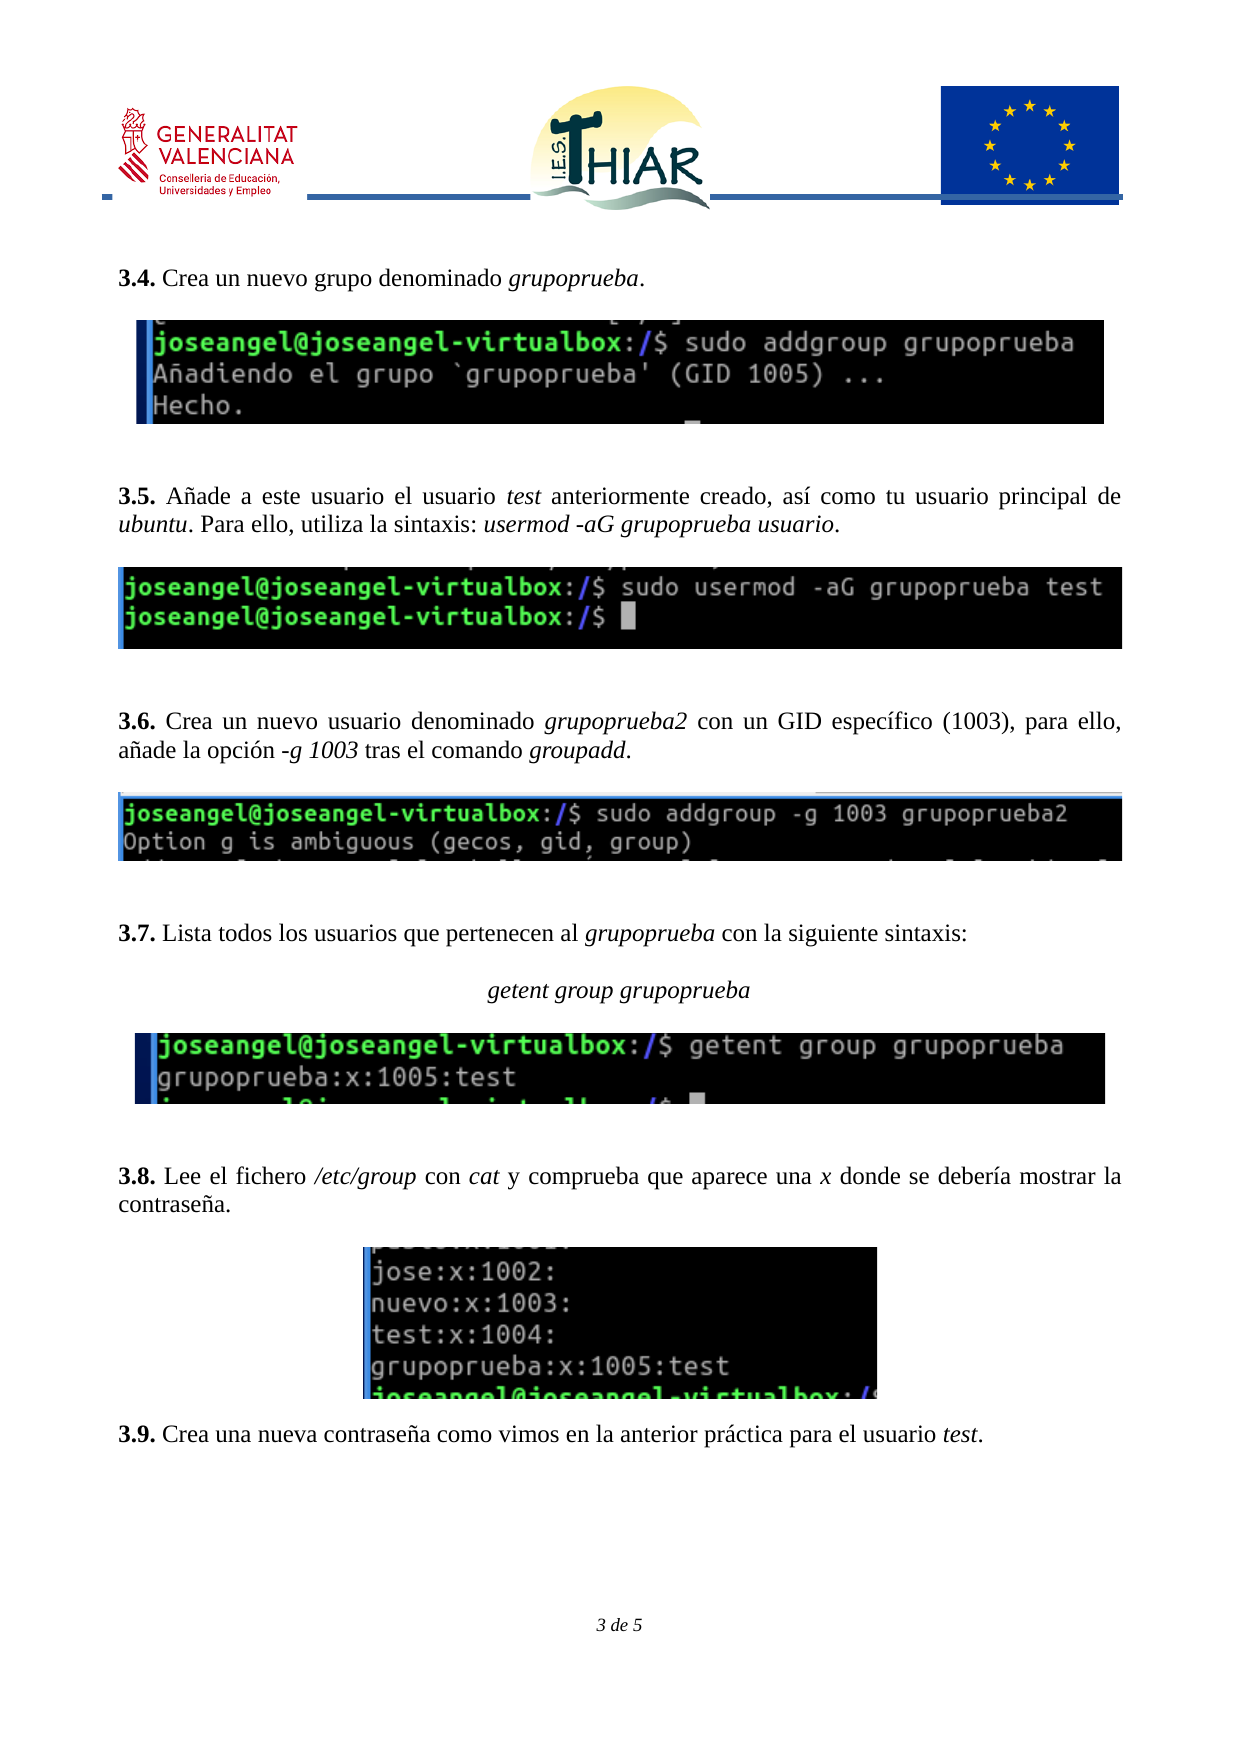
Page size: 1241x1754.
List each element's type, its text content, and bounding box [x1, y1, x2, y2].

text 3.8. Lee el fichero /etc/group con cat y comprueba que aparece una x donde se debería mostrar la contraseña. [118, 1161, 1122, 1218]
picture [530, 86, 710, 210]
text 3.7. Lista todos los usuarios que pertenecen al grupoprueba con la siguiente sintaxis: [118, 918, 1122, 947]
picture [118, 792, 1123, 861]
text 3.5. Añade a este usuario el usuario test anteriormente creado, así como tu usuario principal de ubuntu. Para ello, utiliza la sintaxis: usermod -aG grupoprueba usuario. [118, 481, 1122, 538]
text 3.4. Crea un nuevo grupo denominado grupoprueba. [118, 263, 1122, 291]
picture [112, 103, 308, 206]
text 3.6. Crea un nuevo usuario denominado grupoprueba2 con un GID específico (1003), para ello, añade la opción -g 1003 tras el comando groupadd. [118, 706, 1122, 764]
text getent group grupoprueba [118, 976, 1122, 1004]
picture [134, 1033, 1106, 1104]
picture [940, 200, 1119, 205]
picture [363, 1247, 878, 1399]
picture [118, 567, 1123, 649]
picture [136, 320, 1104, 424]
picture [940, 86, 1119, 194]
text 3.9. Crea una nueva contraseña como vimos en la anterior práctica para el usuario test. [118, 1419, 1122, 1448]
